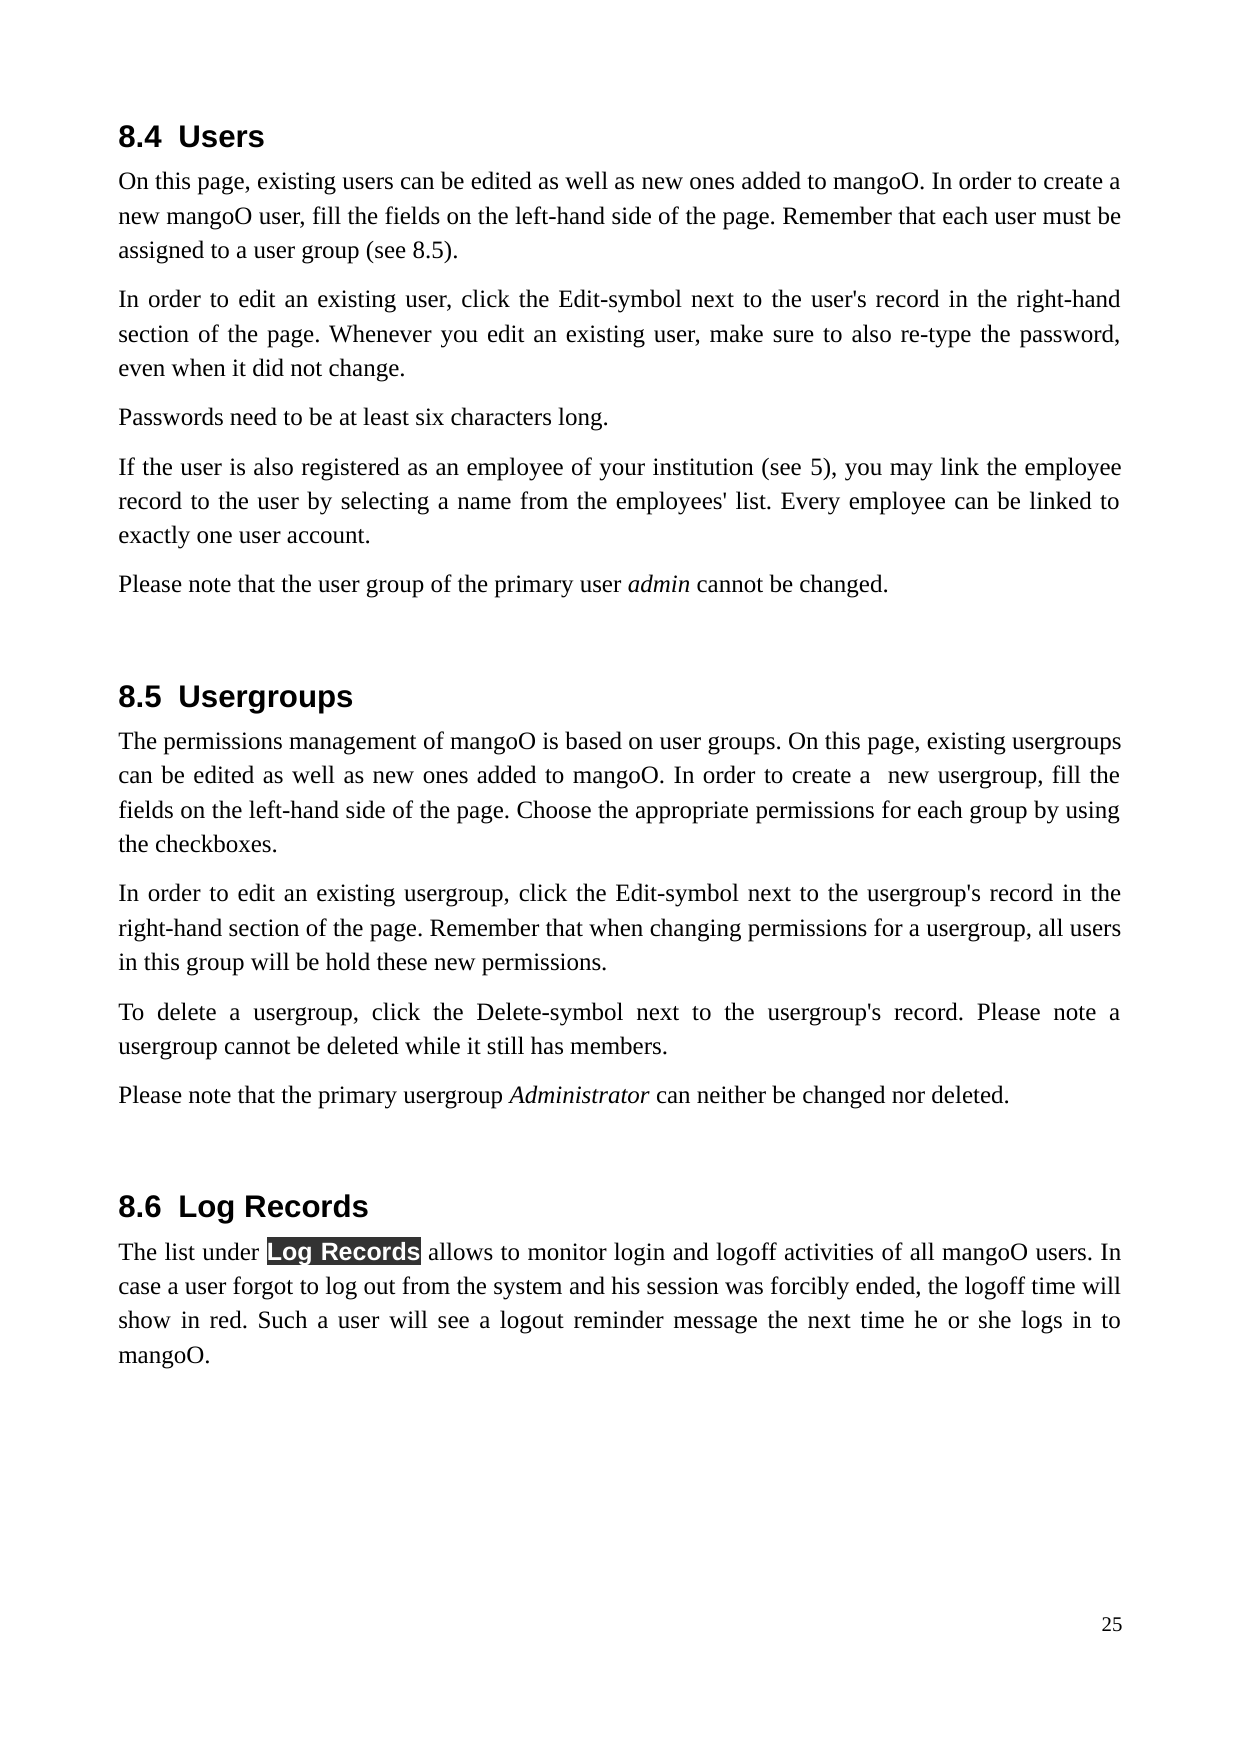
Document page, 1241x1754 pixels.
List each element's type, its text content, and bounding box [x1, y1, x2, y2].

text The permissions management of mangoO is based on user groups. On this page, existing usergroups can be edited as well as new ones added to mangoO. In order to create a new usergroup, fill the fields on the left-hand side of the page. Choose the appropriate permissions for each group by using the checkboxes. [118, 726, 1122, 858]
subtitle Users [118, 118, 1122, 154]
subtitle Usergroups [118, 678, 1122, 714]
text Please note that the user group of the primary user admin cannot be changed. [118, 569, 1122, 598]
text Please note that the primary usergroup Administrator can neither be changed nor deleted. [118, 1080, 1122, 1109]
text The list under Log Records allows to monitor login and logoff activities of all mangoO users. In case a user forgot to log out from the system and his session was forcibly ended, the logoff time will show in red. Such a user will see a logout reminder message the next time he or she logs in to mangoO. [118, 1237, 1122, 1369]
text To delete a usergroup, click the Delete-symbol next to the usergroup's record. Please note a usergroup cannot be deleted while it still has members. [118, 997, 1122, 1060]
text In order to edit an existing user, click the Edit-symbol next to the user's record in the right-hand section of the page. Whenever you edit an existing user, make sure to also re-type the password, even when it did not change. [118, 284, 1122, 382]
text Passwords need to be at least six characters long. [118, 402, 1122, 431]
text In order to edit an existing usergroup, click the Edit-symbol next to the usergroup's record in the right-hand section of the page. Remember that when changing permissions for a usergroup, all users in this group will be hold these new permissions. [118, 878, 1122, 976]
text On this page, existing users can be edited as well as new ones added to mangoO. In order to create a new mangoO user, fill the fields on the left-hand side of the page. Remember that each user must be assigned to a user group (see 8.5). [118, 166, 1122, 264]
text If the user is also registered as an employee of your institution (see 5), you may link the employee record to the user by selecting a name from the employees' list. Every employee can be linked to exactly one user account. [118, 452, 1122, 549]
subtitle Log Records [118, 1188, 1122, 1224]
